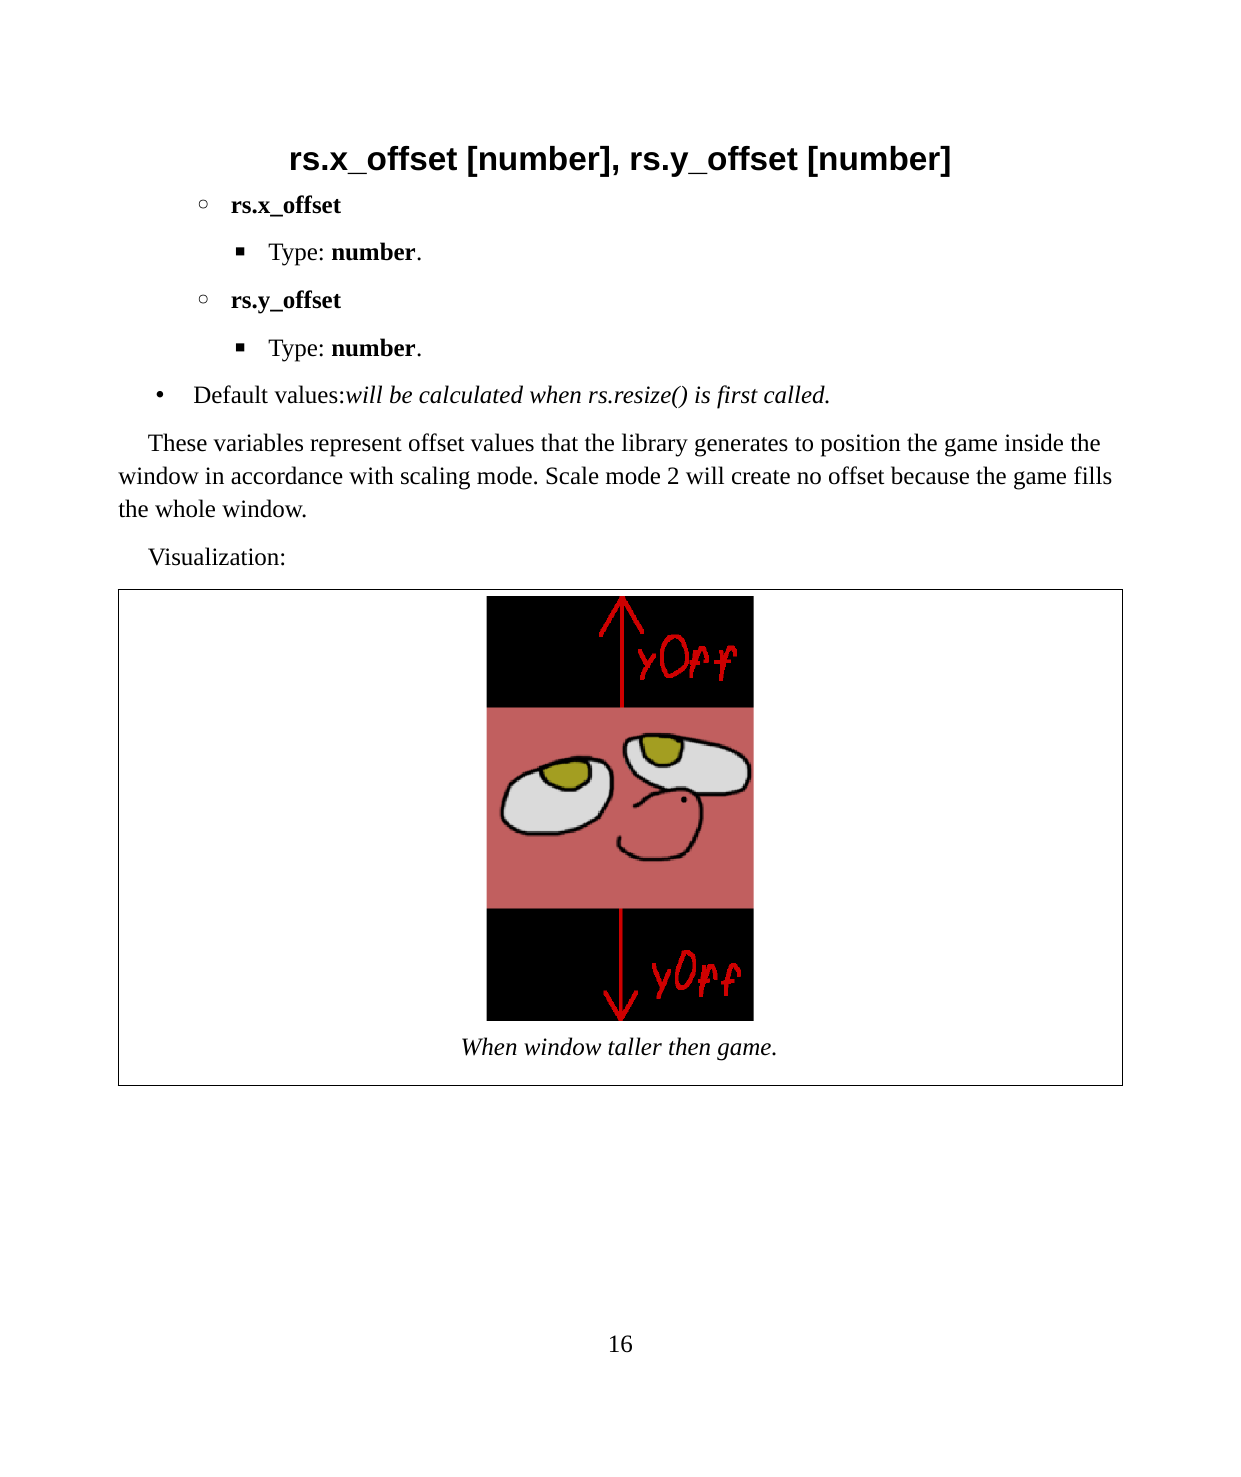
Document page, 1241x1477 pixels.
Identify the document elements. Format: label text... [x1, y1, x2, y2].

table_header [119, 590, 1122, 1026]
list Default values:will be calculated when rs.resize() is first called. [156, 380, 1122, 409]
list rs.x_offset [193, 190, 1122, 219]
list rs.y_offset [193, 285, 1122, 314]
picture [486, 596, 754, 1021]
table_cell When window taller then game. [119, 1026, 1122, 1085]
subtitle rs.x_offset [number], rs.y_offset [number] [118, 139, 1122, 177]
text These variables represent offset values that the library generates to position the game inside the window in accordance with scaling mode. Scale mode 2 will create no offset because the game fills the whole window. [118, 428, 1122, 523]
list Type: number. [231, 333, 1122, 361]
text Visualization: [118, 542, 1122, 570]
list Type: number. [231, 237, 1122, 266]
